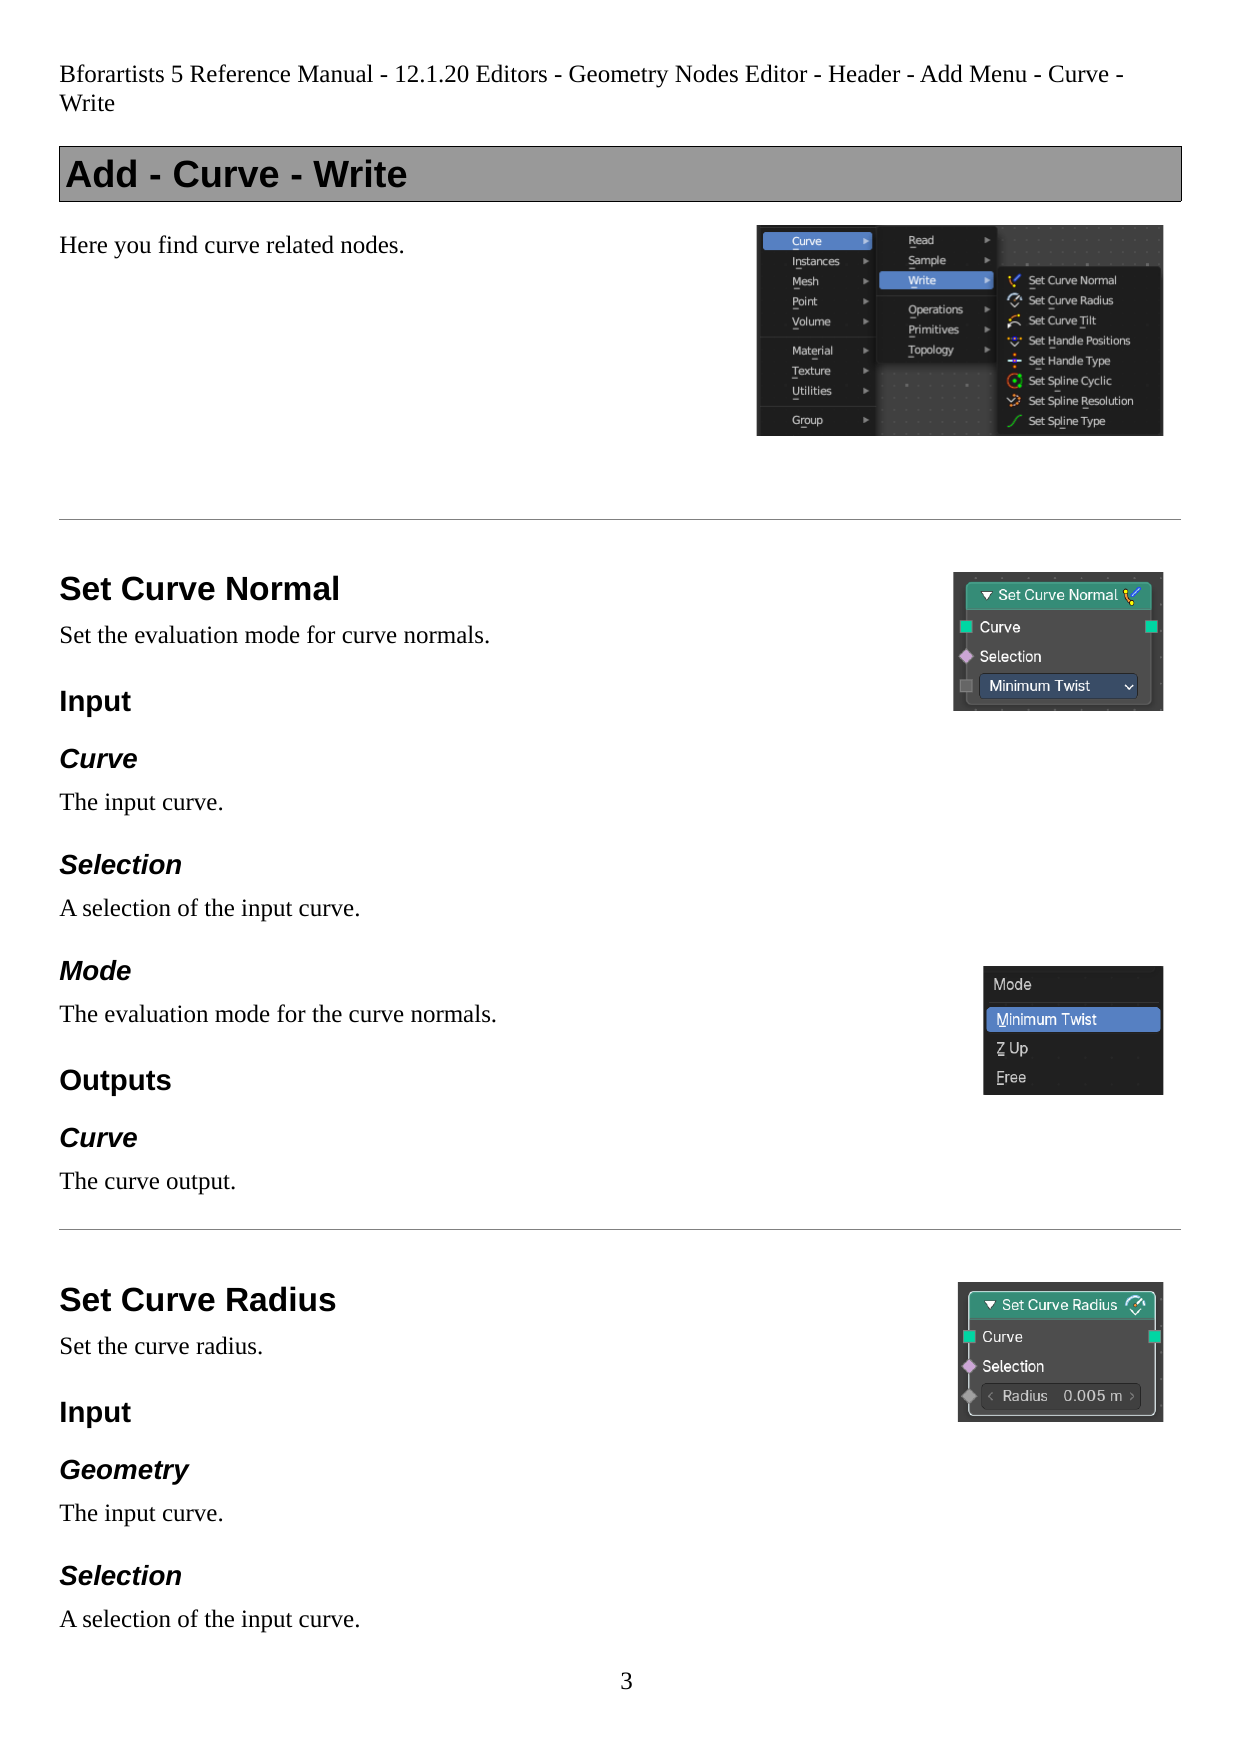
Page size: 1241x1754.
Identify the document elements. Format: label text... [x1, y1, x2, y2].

subtitle Selection [59, 849, 1181, 881]
subtitle Input [59, 1394, 1181, 1428]
text A selection of the input curve. [59, 1604, 1181, 1632]
subtitle Outputs [59, 1063, 1181, 1096]
text [1164, 1331, 1181, 1360]
picture [957, 1282, 1164, 1422]
text The input curve. [59, 787, 1181, 816]
subtitle Curve [59, 1121, 1181, 1153]
subtitle Set Curve Normal [59, 569, 1181, 608]
subtitle Geometry [59, 1453, 1181, 1485]
subtitle Curve [59, 743, 1181, 774]
subtitle Set Curve Radius [59, 1280, 1181, 1318]
subtitle Selection [59, 1559, 1181, 1591]
text The evaluation mode for the curve normals. [59, 999, 983, 1028]
picture [983, 966, 1164, 1095]
subtitle Input [59, 684, 1181, 718]
text Here you find curve related nodes. [59, 230, 756, 259]
text The curve output. [59, 1166, 1181, 1194]
text The input curve. [59, 1498, 1181, 1526]
table_header Add - Curve - Write [60, 147, 1181, 201]
text Set the evaluation mode for curve normals. [59, 620, 953, 649]
picture [756, 225, 1164, 436]
subtitle Mode [59, 954, 1181, 986]
picture [953, 572, 1164, 711]
text A selection of the input curve. [59, 893, 1181, 922]
text Set the curve radius. [59, 1331, 957, 1360]
